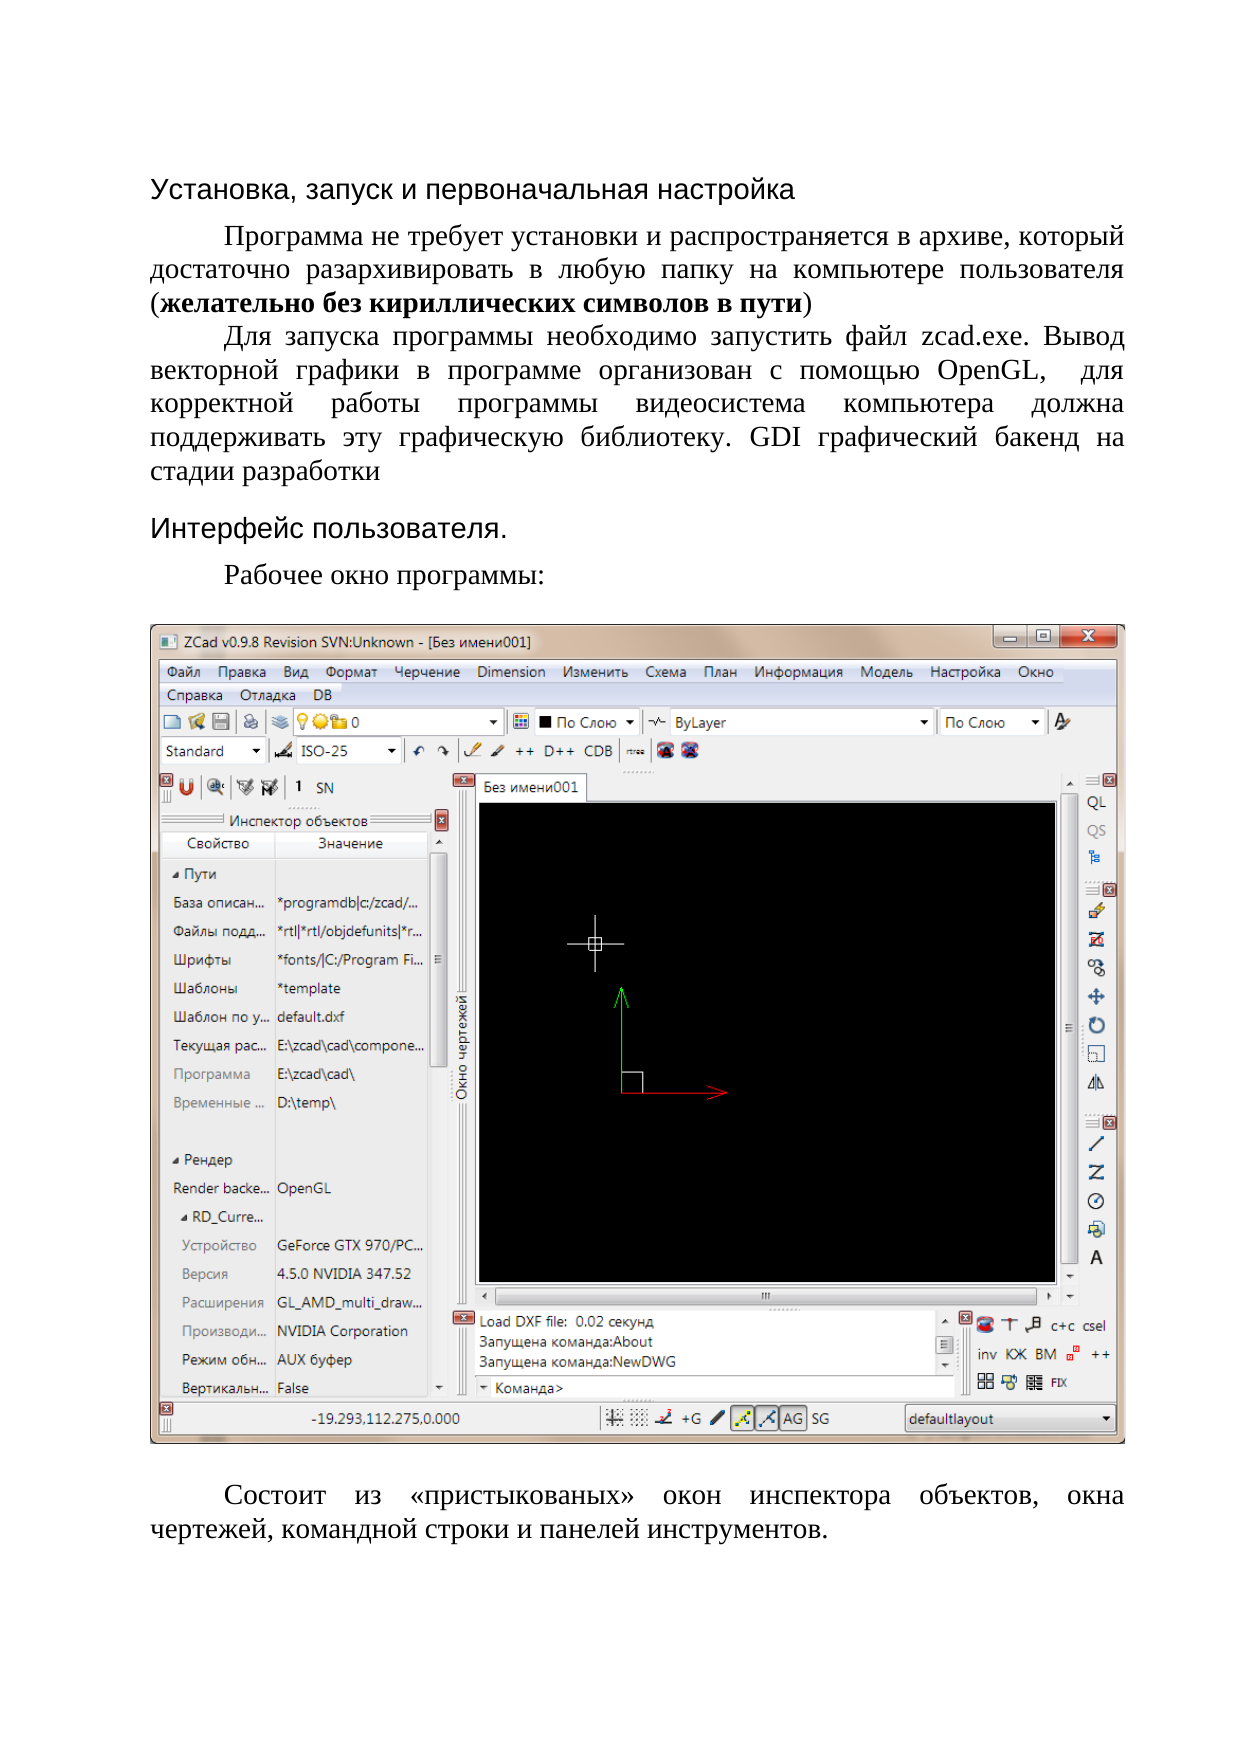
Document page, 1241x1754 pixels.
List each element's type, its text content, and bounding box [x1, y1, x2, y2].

text Программа не требует установки и распространяется в архиве, который достаточно разархивировать в любую папку на компьютере пользователя (желательно без кириллических символов в пути) [150, 218, 1125, 318]
text Рабочее окно программы: [150, 557, 1125, 591]
title Интерфейс пользователя. [150, 511, 1125, 545]
title Установка, запуск и первоначальная настройка [150, 172, 1125, 205]
text Состоит из «пристыкованых» окон инспектора объектов, окна чертежей, командной строки и панелей инструментов. [150, 1477, 1125, 1544]
text Для запуска программы необходимо запустить файл zcad.exe. Вывод векторной графики в программе организован с помощью OpenGL, для корректной работы программы видеосистема компьютера должна поддерживать эту графическую библиотеку. GDI графический бакенд на стадии разработки [150, 318, 1125, 486]
picture [150, 624, 1125, 1444]
